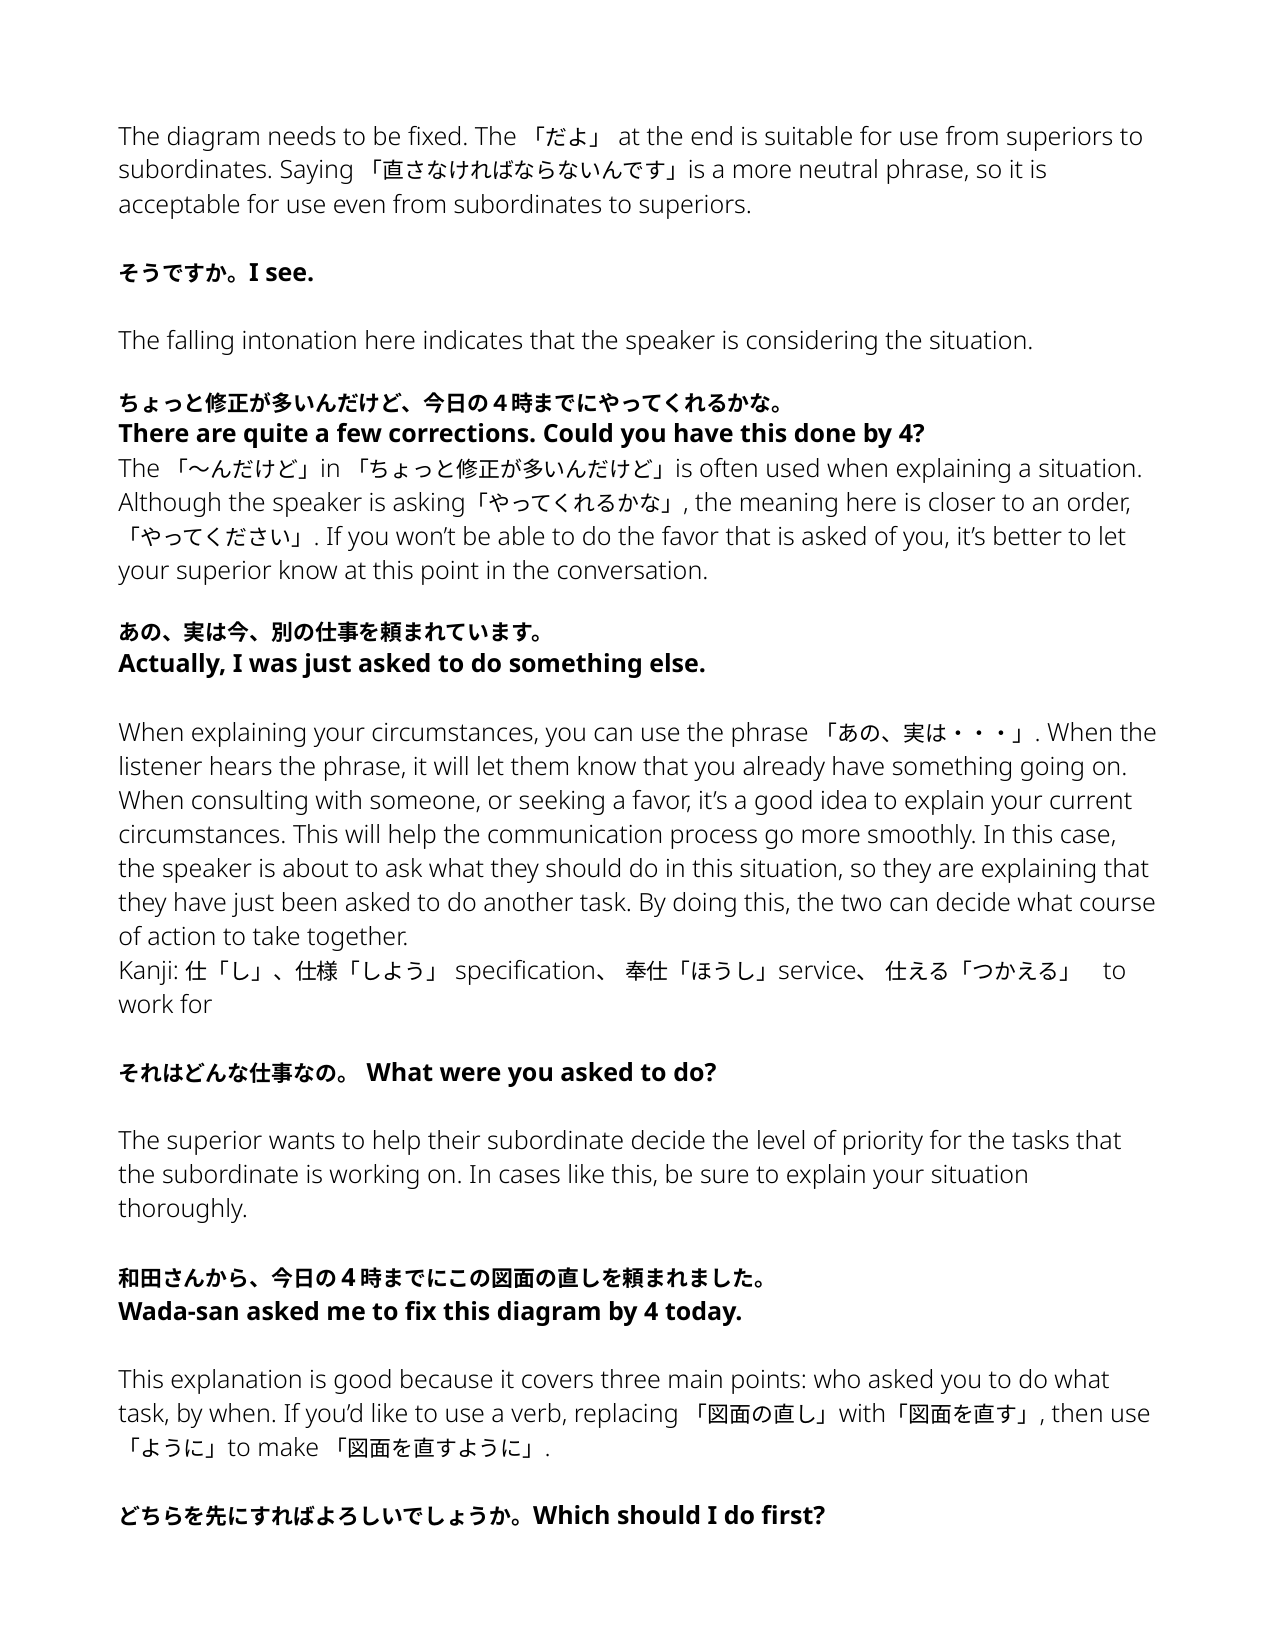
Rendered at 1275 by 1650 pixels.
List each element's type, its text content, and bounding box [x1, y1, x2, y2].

text The superior wants to help their subordinate decide the level of priority for the tasks that the subordinate is working on. In cases like this, be sure to explain your situation thoroughly. [118, 1123, 1157, 1225]
text This explanation is good because it covers three main points: who asked you to do what task, by when. If you’d like to use a verb, replacing 「図面の直し」with「図面を直す」, then use 「ように」to make 「図面を直すように」. [118, 1361, 1157, 1463]
text Actually, I was just asked to do something else. [118, 646, 1157, 680]
text 和田さんから、今日の4時までにこの図面の直しを頼まれました。 [118, 1259, 1157, 1293]
text The 「～んだけど」in 「ちょっと修正が多いんだけど」is often used when explaining a situation. Although the speaker is asking「やってくれるかな」, the meaning here is closer to an order, 「やってください」. If you won’t be able to do the favor that is asked of you, it’s better to let your superior know at this point in the conversation. [118, 450, 1157, 586]
text ちょっと修正が多いんだけど、今日の４時までにやってくれるかな。 [118, 391, 1157, 416]
text Kanji: 仕「し」、仕様「しよう」 specification、 奉仕「ほうし」service、 仕える「つかえる」 to work for [118, 953, 1157, 1021]
text Wada-san asked me to fix this diagram by 4 today. [118, 1293, 1157, 1327]
text どちらを先にすればよろしいでしょうか。Which should I do first? [118, 1498, 1157, 1532]
text The diagram needs to be fixed. The 「だよ」 at the end is suitable for use from superiors to subordinates. Saying 「直さなければならないんです」is a more neutral phrase, so it is acceptable for use even from subordinates to superiors. [118, 118, 1157, 220]
text There are quite a few corrections. Could you have this done by 4? [118, 416, 1157, 450]
text あの、実は今、別の仕事を頼まれています。 [118, 621, 1157, 646]
text When explaining your circumstances, you can use the phrase 「あの、実は・・・」. When the listener hears the phrase, it will let them know that you already have something going on. When consulting with someone, or seeking a favor, it’s a good idea to explain your current circumstances. This will help the communication process go more smoothly. In this case, the speaker is about to ask what they should do in this situation, so they are explaining that they have just been asked to do another task. By doing this, the two can decide what course of action to take together. [118, 714, 1157, 953]
text The falling intonation here indicates that the speaker is considering the situation. [118, 322, 1157, 357]
text そうですか。I see. [118, 254, 1157, 288]
text それはどんな仕事なの。 What were you asked to do? [118, 1055, 1157, 1089]
